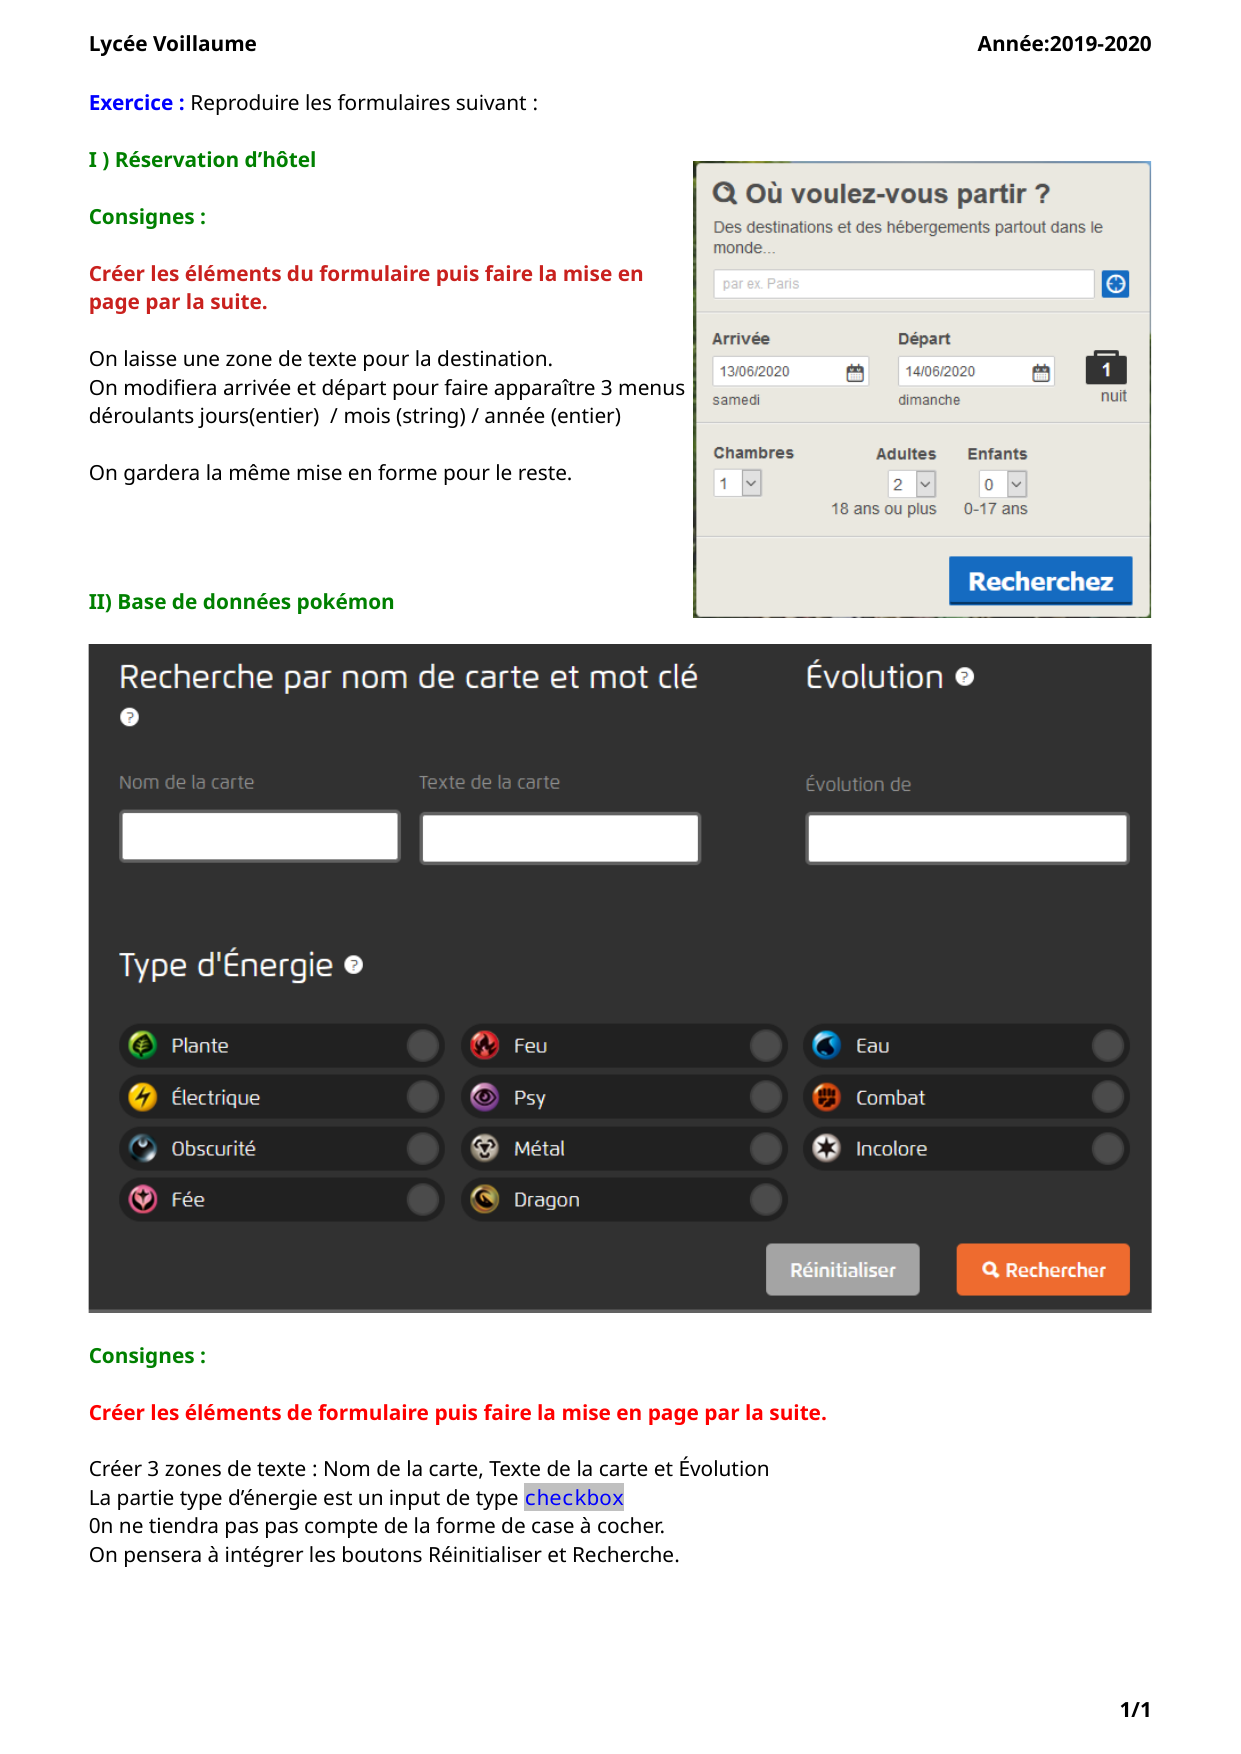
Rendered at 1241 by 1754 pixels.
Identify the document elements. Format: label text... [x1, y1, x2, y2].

text Consignes : [88, 1341, 1152, 1369]
text Exercice : Reproduire les formulaires suivant : [88, 88, 1152, 117]
text On modifiera arrivée et départ pour faire apparaître 3 menus déroulants jours(entier) / mois (string) / année (entier) [88, 373, 693, 430]
text Consignes : [88, 202, 693, 231]
text II) Base de données pokémon [88, 587, 693, 616]
text On gardera la même mise en forme pour le reste. [88, 458, 693, 487]
picture [88, 644, 1152, 1313]
text Créer 3 zones de texte : Nom de la carte, Texte de la carte et Évolution [88, 1454, 1152, 1483]
text I ) Réservation d’hôtel [88, 145, 1152, 174]
text La partie type d’énergie est un input de type checkbox [88, 1483, 1152, 1511]
text Créer les éléments du formulaire puis faire la mise en page par la suite. [88, 259, 693, 316]
text On pensera à intégrer les boutons Réinitialiser et Recherche. [88, 1540, 1152, 1568]
text Créer les éléments de formulaire puis faire la mise en page par la suite. [88, 1398, 1152, 1426]
text On laisse une zone de texte pour la destination. [88, 344, 693, 373]
picture [693, 161, 1152, 618]
text 0n ne tiendra pas pas compte de la forme de case à cocher. [88, 1511, 1152, 1540]
